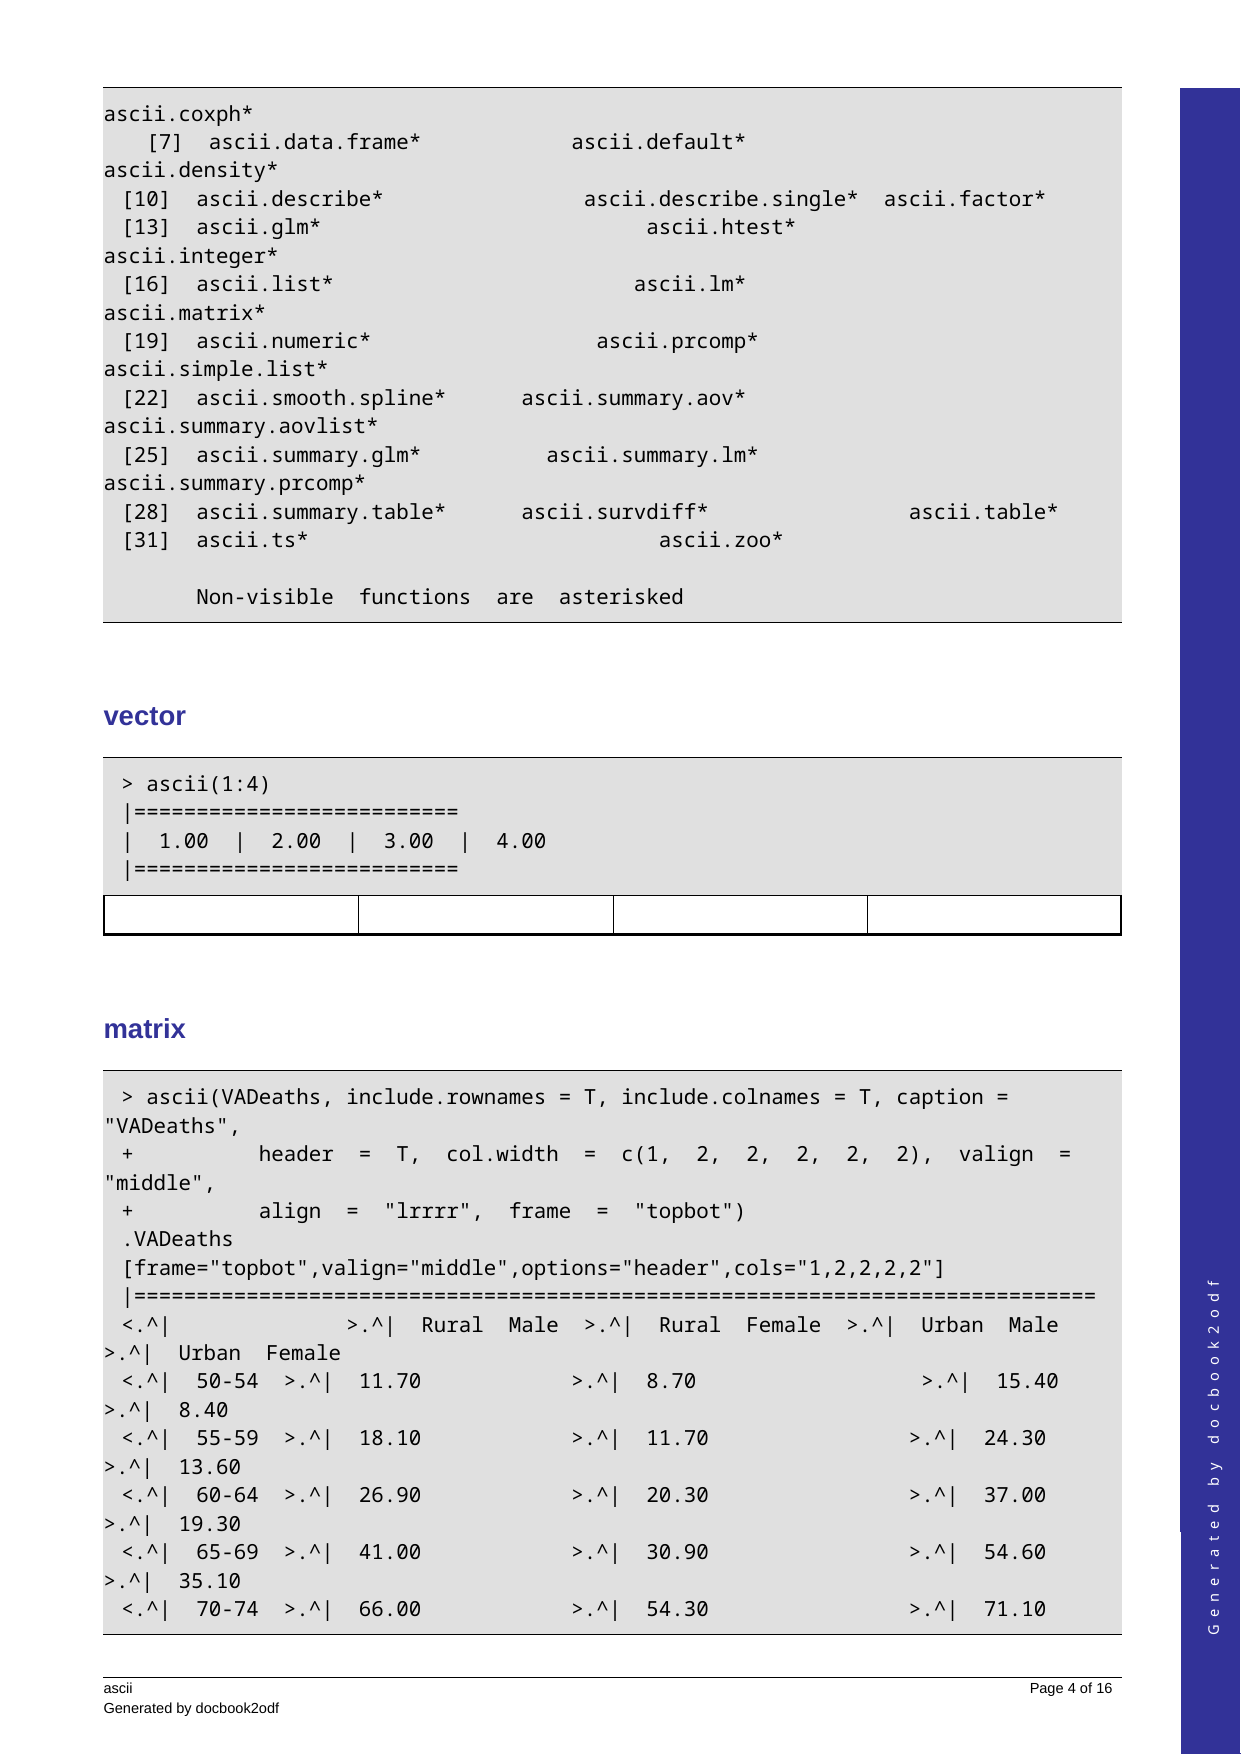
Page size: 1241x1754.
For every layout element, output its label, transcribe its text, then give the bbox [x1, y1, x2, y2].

text > ascii(1:4) [103, 758, 1122, 797]
table_header 3.00 [614, 896, 867, 933]
text [frame="topbot",valign="middle",options="header",cols="1,2,2,2,2"] [103, 1253, 1122, 1281]
text <.^| 55-59 >.^| 18.10 >.^| 11.70 >.^| 24.30 >.^| 13.60 [103, 1423, 1122, 1480]
table_header 1.00 [105, 896, 358, 933]
text <.^| 60-64 >.^| 26.90 >.^| 20.30 >.^| 37.00 >.^| 19.30 [103, 1480, 1122, 1537]
text [7] ascii.data.frame* ascii.default* ascii.density* [103, 127, 1122, 184]
text <.^| 70-74 >.^| 66.00 >.^| 54.30 >.^| 71.10 [103, 1582, 1122, 1634]
subtitle matrix [103, 1012, 1122, 1044]
text + header = T, col.width = c(1, 2, 2, 2, 2, 2), valign = "middle", [103, 1139, 1122, 1196]
text [22] ascii.smooth.spline* ascii.summary.aov* ascii.summary.aovlist* [103, 383, 1122, 440]
text .VADeaths [103, 1224, 1122, 1253]
text <.^| >.^| Rural Male >.^| Rural Female >.^| Urban Male >.^| Urban Female [103, 1310, 1122, 1367]
text [13] ascii.glm* ascii.htest* ascii.integer* [103, 212, 1122, 269]
text [16] ascii.list* ascii.lm* ascii.matrix* [103, 269, 1122, 326]
text + align = "lrrrr", frame = "topbot") [103, 1196, 1122, 1224]
text <.^| 50-54 >.^| 11.70 >.^| 8.70 >.^| 15.40 >.^| 8.40 [103, 1367, 1122, 1423]
subtitle vector [103, 699, 1122, 731]
text [31] ascii.ts* ascii.zoo* [103, 525, 1122, 554]
text > ascii(VADeaths, include.rownames = T, include.colnames = T, caption = "VADeaths", [103, 1071, 1122, 1139]
text [25] ascii.summary.glm* ascii.summary.lm* ascii.summary.prcomp* [103, 440, 1122, 497]
table_header 4.00 [868, 896, 1120, 933]
text [19] ascii.numeric* ascii.prcomp* ascii.simple.list* [103, 326, 1122, 383]
text |========================== [103, 842, 1122, 895]
text |============================================================================= [103, 1281, 1122, 1310]
text [10] ascii.describe* ascii.describe.single* ascii.factor* [103, 184, 1122, 212]
text [28] ascii.summary.table* ascii.survdiff* ascii.table* [103, 497, 1122, 525]
text | 1.00 | 2.00 | 3.00 | 4.00 [103, 826, 1122, 842]
text |========================== [103, 797, 1122, 826]
text ascii.coxph* [103, 88, 1122, 127]
text <.^| 65-69 >.^| 41.00 >.^| 30.90 >.^| 54.60 >.^| 35.10 [103, 1537, 1122, 1582]
table_header 2.00 [359, 896, 613, 933]
text Non-visible functions are asterisked [103, 570, 1122, 622]
